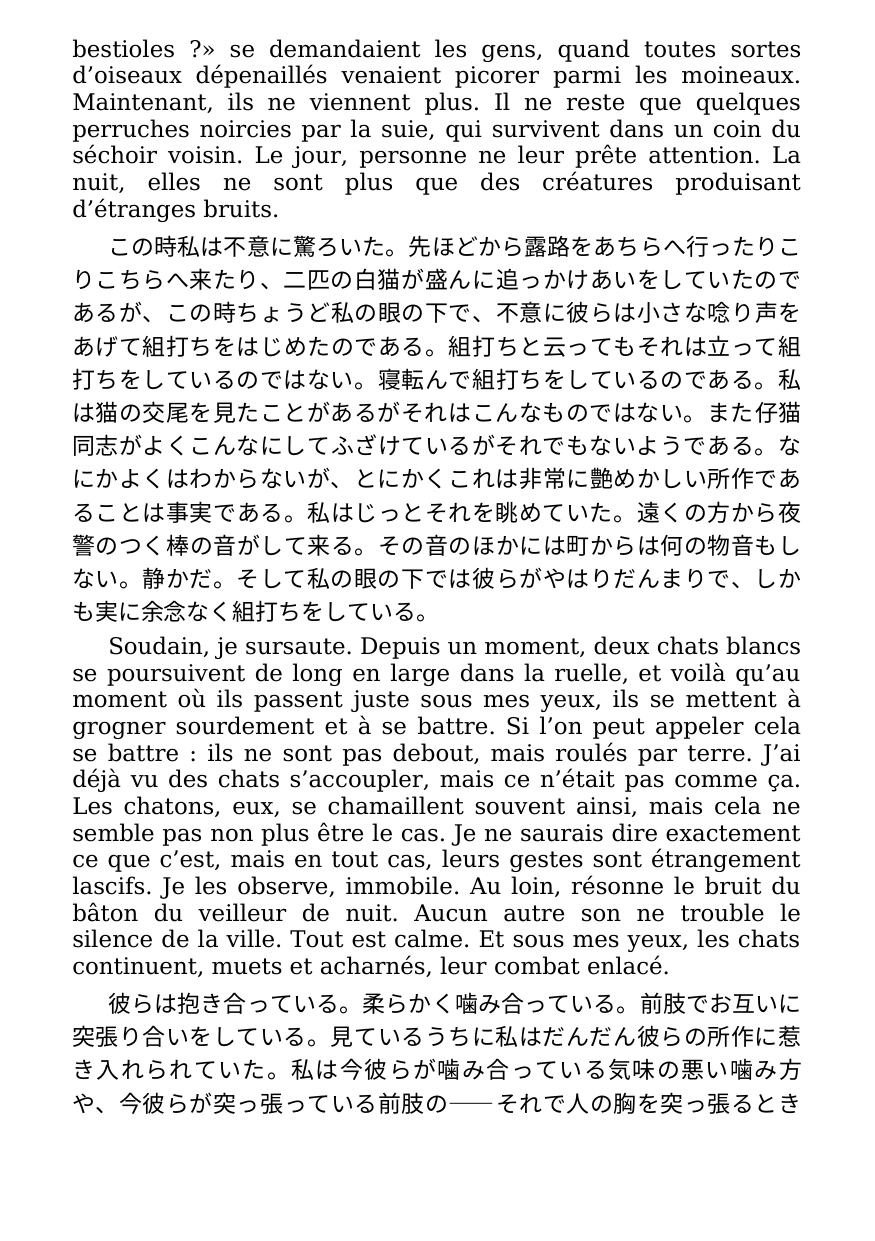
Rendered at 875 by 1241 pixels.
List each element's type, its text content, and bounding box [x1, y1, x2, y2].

text この時私は不意に驚ろいた。先ほどから露路をあちらへ行ったりこりこちらへ来たり、二匹の白猫が盛んに追っかけあいをしていたのであるが、この時ちょうど私の眼の下で、不意に彼らは小さな唸り声をあげて組打ちをはじめたのである。組打ちと云ってもそれは立って組打ちをしているのではない。寝転んで組打ちをしているのである。私は猫の交尾を見たことがあるがそれはこんなものではない。また仔猫同志がよくこんなにしてふざけているがそれでもないようである。なにかよくはわからないが、とにかくこれは非常に艶めかしい所作であることは事実である。私はじっとそれを眺めていた。遠くの方から夜警のつく棒の音がして来る。その音のほかには町からは何の物音もしない。静かだ。そして私の眼の下では彼らがやはりだんまりで、しかも実に余念なく組打ちをしている。 [72, 229, 802, 627]
text 彼らは抱き合っている。柔らかく噛み合っている。前肢でお互いに突張り合いをしている。見ているうちに私はだんだん彼らの所作に惹き入れられていた。私は今彼らが噛み合っている気味の悪い噛み方や、今彼らが突っ張っている前肢の――それで人の胸を突っ張るとき [72, 986, 802, 1119]
text bestioles ?» se demandaient les gens, quand toutes sortes d’oiseaux dépenaillés venaient picorer parmi les moineaux. Maintenant, ils ne viennent plus. Il ne reste que quelques perruches noircies par la suie, qui survivent dans un coin du séchoir voisin. Le jour, personne ne leur prête attention. La nuit, elles ne sont plus que des créatures produisant d’étranges bruits. [72, 36, 802, 223]
text Soudain, je sursaute. Depuis un moment, deux chats blancs se poursuivent de long en large dans la ruelle, et voilà qu’au moment où ils passent juste sous mes yeux, ils se mettent à grogner sourdement et à se battre. Si l’on peut appeler cela se battre : ils ne sont pas debout, mais roulés par terre. J’ai déjà vu des chats s’accoupler, mais ce n’était pas comme ça. Les chatons, eux, se chamaillent souvent ainsi, mais cela ne semble pas non plus être le cas. Je ne saurais dire exactement ce que c’est, mais en tout cas, leurs gestes sont étrangement lascifs. Je les observe, immobile. Au loin, résonne le bruit du bâton du veilleur de nuit. Aucun autre son ne trouble le silence de la ville. Tout est calme. Et sous mes yeux, les chats continuent, muets et acharnés, leur combat enlacé. [72, 633, 802, 980]
